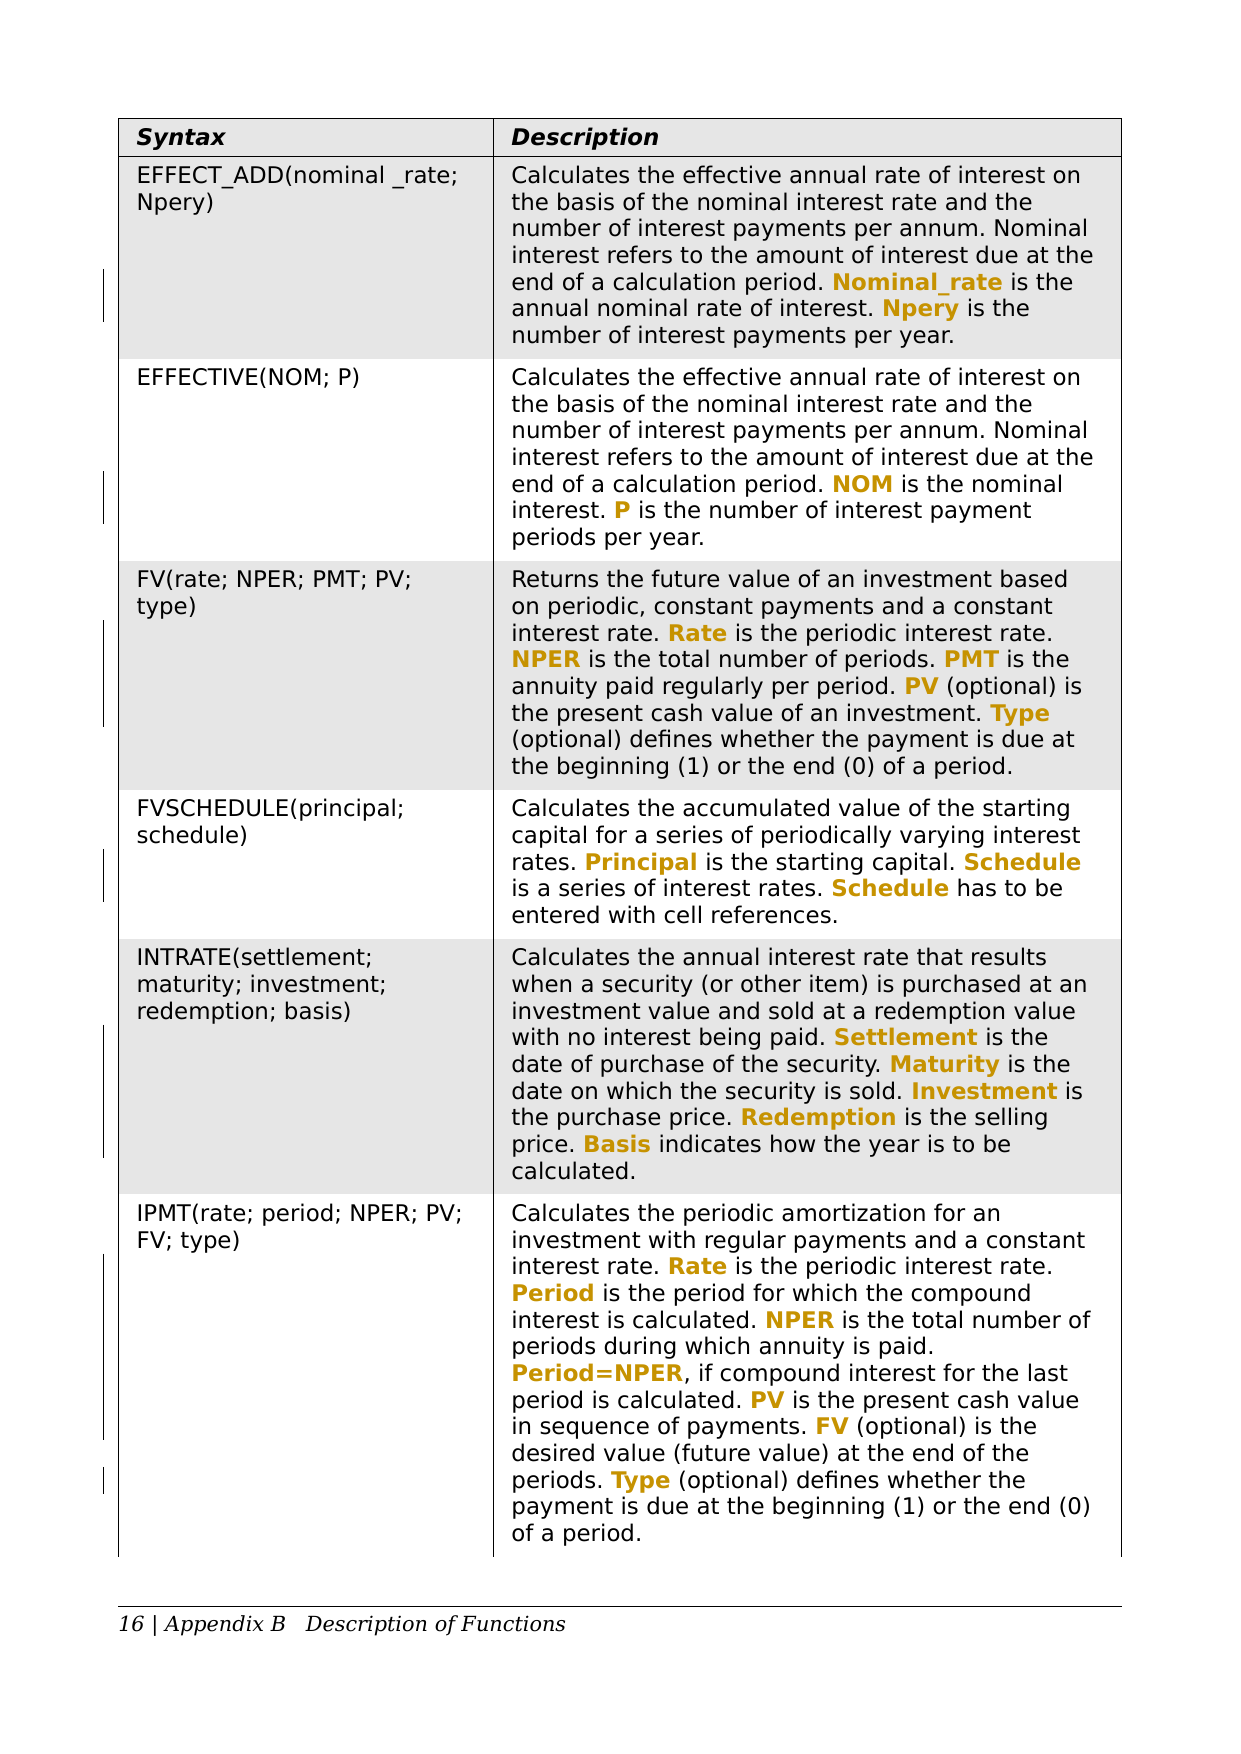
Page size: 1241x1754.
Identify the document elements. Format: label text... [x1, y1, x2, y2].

table_cell INTRATE(settlement; maturity; investment; redemption; basis) [119, 939, 493, 1194]
table_cell EFFECTIVE(NOM; P) [119, 359, 493, 561]
table_header Description [494, 119, 1121, 156]
table_cell Calculates the annual interest rate that results when a security (or other item) is purchased at an investment value and sold at a redemption value with no interest being paid. Settlement is the date of purchase of the security. Maturity is the date on which the security is sold. Investment is the purchase price. Redemption is the selling price. Basis indicates how the year is to be calculated. [494, 939, 1121, 1194]
table_cell IPMT(rate; period; NPER; PV; FV; type) [119, 1195, 493, 1557]
table_cell EFFECT_ADD(nominal _rate; Npery) [119, 157, 493, 359]
table_cell FV(rate; NPER; PMT; PV; type) [119, 561, 493, 790]
table_cell Returns the future value of an investment based on periodic, constant payments and a constant interest rate. Rate is the periodic interest rate. NPER is the total number of periods. PMT is the annuity paid regularly per period. PV (optional) is the present cash value of an investment. Type (optional) defines whether the payment is due at the beginning (1) or the end (0) of a period. [494, 561, 1121, 790]
table_cell Calculates the accumulated value of the starting capital for a series of periodically varying interest rates. Principal is the starting capital. Schedule is a series of interest rates. Schedule has to be entered with cell references. [494, 790, 1121, 939]
table_cell Calculates the periodic amortization for an investment with regular payments and a constant interest rate. Rate is the periodic interest rate. Period is the period for which the compound interest is calculated. NPER is the total number of periods during which annuity is paid. Period=NPER, if compound interest for the last period is calculated. PV is the present cash value in sequence of payments. FV (optional) is the desired value (future value) at the end of the periods. Type (optional) defines whether the payment is due at the beginning (1) or the end (0) of a period. [494, 1195, 1121, 1557]
table_header Syntax [119, 119, 493, 156]
table_cell Calculates the effective annual rate of interest on the basis of the nominal interest rate and the number of interest payments per annum. Nominal interest refers to the amount of interest due at the end of a calculation period. NOM is the nominal interest. P is the number of interest payment periods per year. [494, 359, 1121, 561]
table_cell Calculates the effective annual rate of interest on the basis of the nominal interest rate and the number of interest payments per annum. Nominal interest refers to the amount of interest due at the end of a calculation period. Nominal_rate is the annual nominal rate of interest. Npery is the number of interest payments per year. [494, 157, 1121, 359]
table_cell FVSCHEDULE(principal; schedule) [119, 790, 493, 939]
